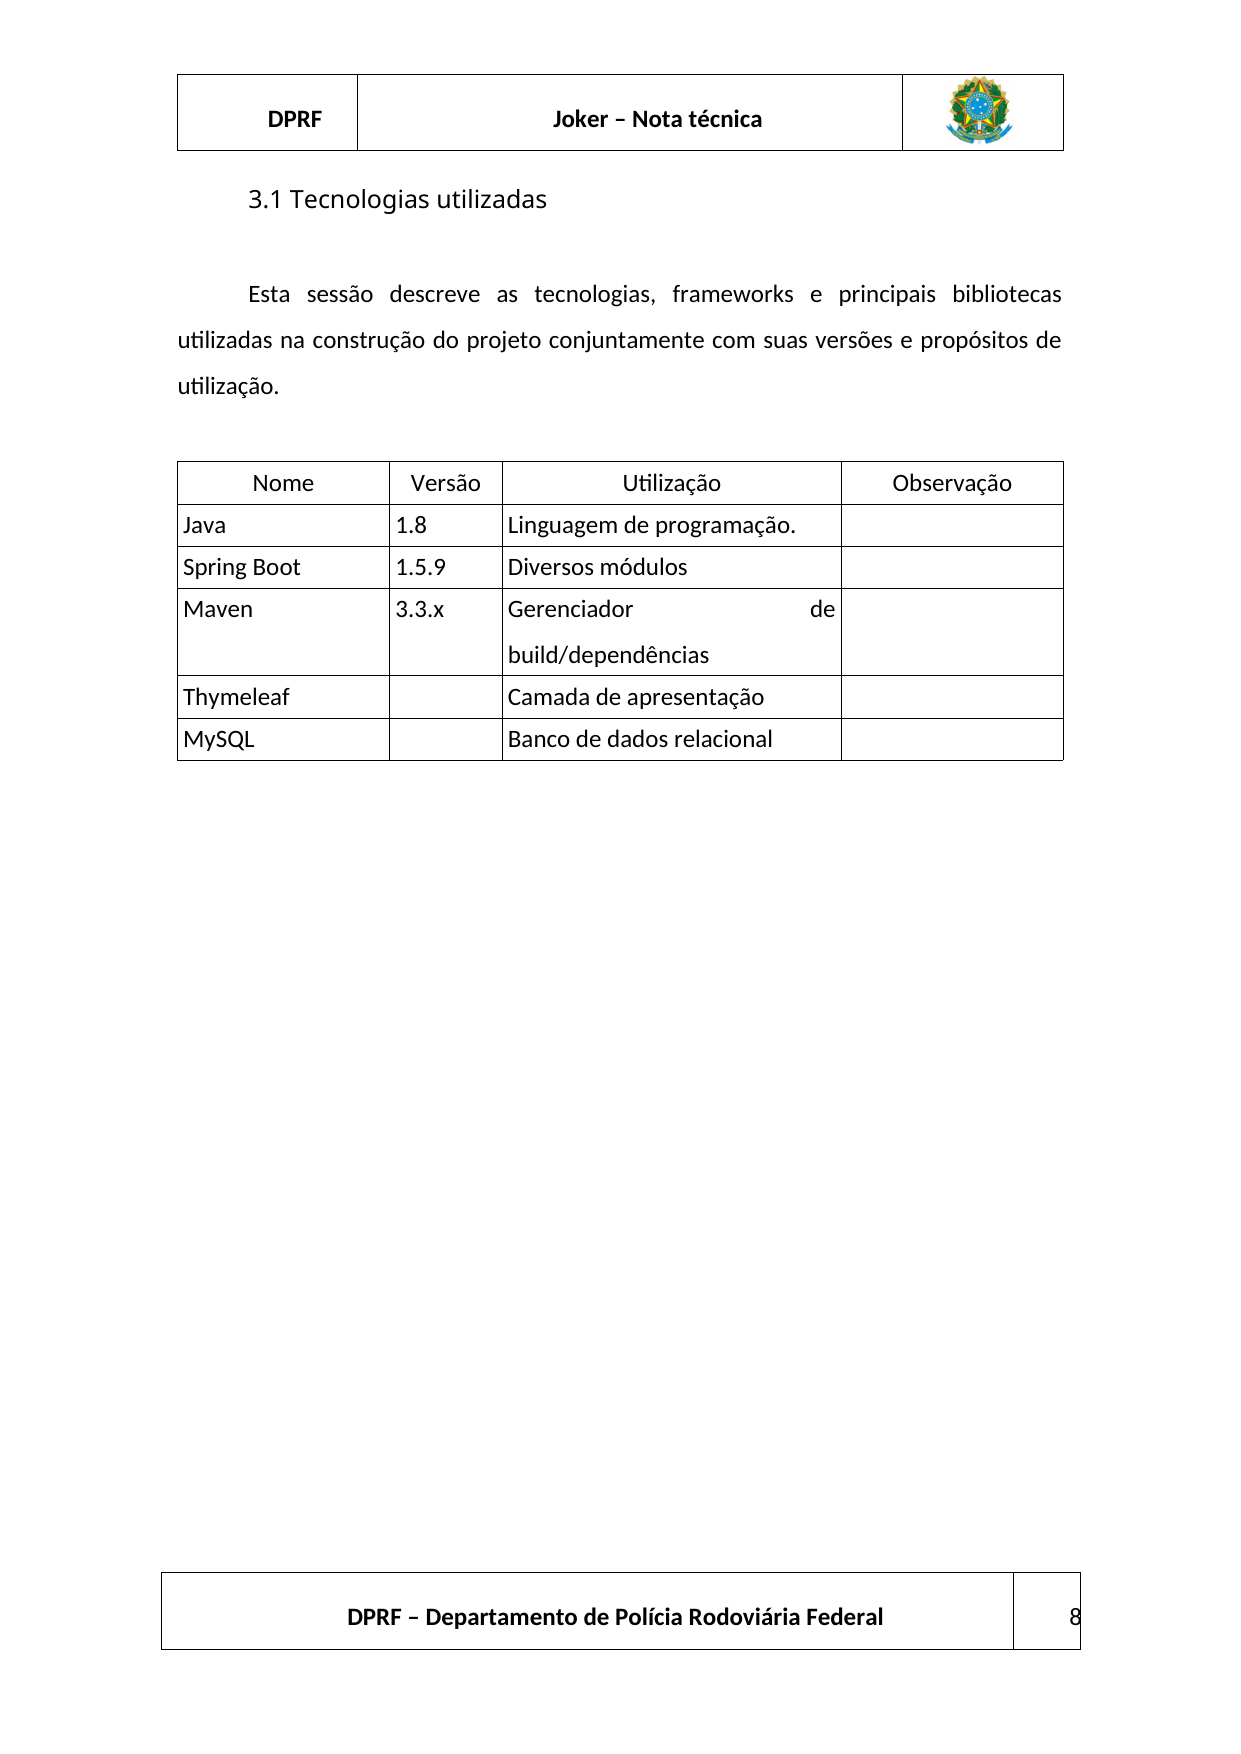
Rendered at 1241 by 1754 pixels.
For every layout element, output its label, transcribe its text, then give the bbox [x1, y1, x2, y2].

table_cell Banco de dados relacional [503, 719, 841, 759]
table_header Observação [842, 462, 1063, 503]
table_cell Maven [178, 589, 389, 675]
table_cell Camada de apresentação [503, 676, 841, 717]
table_cell [842, 589, 1063, 675]
table_cell 1.8 [390, 505, 502, 546]
text Esta sessão descreve as tecnologias, frameworks e principais bibliotecas utilizadas na construção do projeto conjuntamente com suas versões e propósitos de utilização. [177, 355, 1063, 400]
table_cell [390, 676, 502, 717]
table_cell Diversos módulos [503, 547, 841, 588]
table_cell [842, 547, 1063, 588]
table_cell Java [178, 505, 389, 546]
table_cell [842, 676, 1063, 717]
table_header Versão [390, 462, 502, 503]
table_cell MySQL [178, 719, 389, 759]
table_header Utilização [503, 462, 841, 503]
table_cell 1.5.9 [390, 547, 502, 588]
table_cell Gerenciador de build/dependências [503, 589, 841, 675]
subtitle 3.1 Tecnologias utilizadas [547, 182, 1063, 216]
table_cell Linguagem de programação. [503, 505, 841, 546]
table_cell Spring Boot [178, 547, 389, 588]
text Esta sessão descreve as tecnologias, frameworks e principais bibliotecas utilizadas na construção do projeto conjuntamente com suas versões e propósitos de utilização. [177, 278, 1063, 324]
table_cell [390, 719, 502, 759]
table_cell [842, 719, 1063, 759]
table_header Nome [178, 462, 389, 503]
table_cell Thymeleaf [178, 676, 389, 717]
table_cell [842, 505, 1063, 546]
picture [944, 75, 1020, 149]
table_cell 3.3.x [390, 589, 502, 675]
